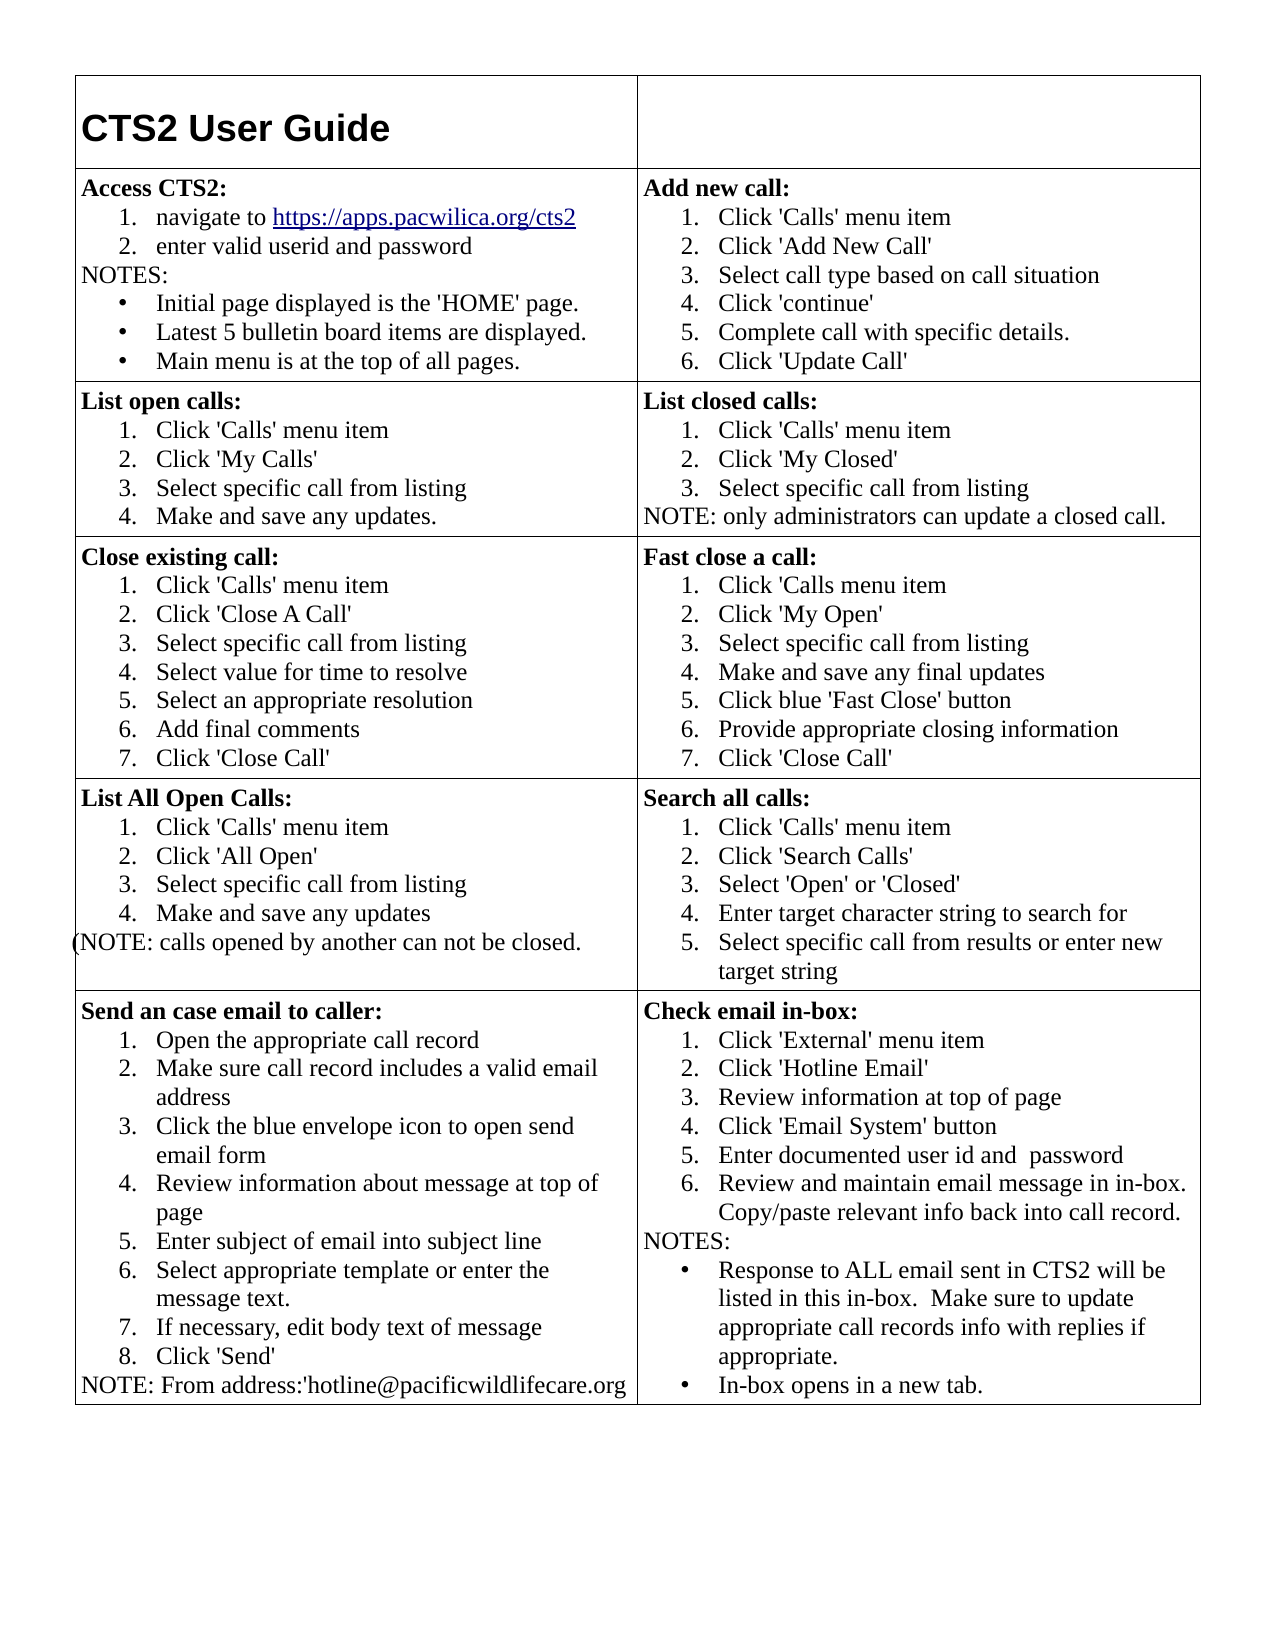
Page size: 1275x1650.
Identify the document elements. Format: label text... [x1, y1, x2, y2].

table_cell Fast close a call: Click 'Calls menu item Click 'My Open' Select specific call from listing Make and save any final updates Click blue 'Fast Close' button Provide appropriate closing information Click 'Close Call' [638, 537, 1200, 777]
table_cell Send an case email to caller: Open the appropriate call record Make sure call record includes a valid email address Click the blue envelope icon to open send email form Review information about message at top of page Enter subject of email into subject line Select appropriate template or enter the message text. If necessary, edit body text of message Click 'Send' NOTE: From address:'hotline@pacificwildlifecare.org [76, 991, 637, 1404]
table_cell Search all calls: Click 'Calls' menu item Click 'Search Calls' Select 'Open' or 'Closed' Enter target character string to search for Select specific call from results or enter new target string [638, 779, 1200, 990]
table_cell List open calls: Click 'Calls' menu item Click 'My Calls' Select specific call from listing Make and save any updates. [76, 382, 637, 536]
table_header [638, 76, 1200, 168]
table_cell Access CTS2: navigate to https://apps.pacwilica.org/cts2 enter valid userid and password NOTES: Initial page displayed is the 'HOME' page. Latest 5 bulletin board items are displayed. Main menu is at the top of all pages. [76, 169, 637, 381]
table_cell Check email in-box: Click 'External' menu item Click 'Hotline Email' Review information at top of page Click 'Email System' button Enter documented user id and password Review and maintain email message in in-box. Copy/paste relevant info back into call record. NOTES: Response to ALL email sent in CTS2 will be listed in this in-box. Make sure to update appropriate call records info with replies if appropriate. In-box opens in a new tab. [638, 991, 1200, 1404]
table_header CTS2 User Guide [76, 76, 637, 168]
table_cell Close existing call: Click 'Calls' menu item Click 'Close A Call' Select specific call from listing Select value for time to resolve Select an appropriate resolution Add final comments Click 'Close Call' [76, 537, 637, 777]
table_cell List closed calls: Click 'Calls' menu item Click 'My Closed' Select specific call from listing NOTE: only administrators can update a closed call. [638, 382, 1200, 536]
table_cell List All Open Calls: Click 'Calls' menu item Click 'All Open' Select specific call from listing Make and save any updates (NOTE: calls opened by another can not be closed. [76, 779, 637, 990]
table_cell Add new call: Click 'Calls' menu item Click 'Add New Call' Select call type based on call situation Click 'continue' Complete call with specific details. Click 'Update Call' [638, 169, 1200, 381]
